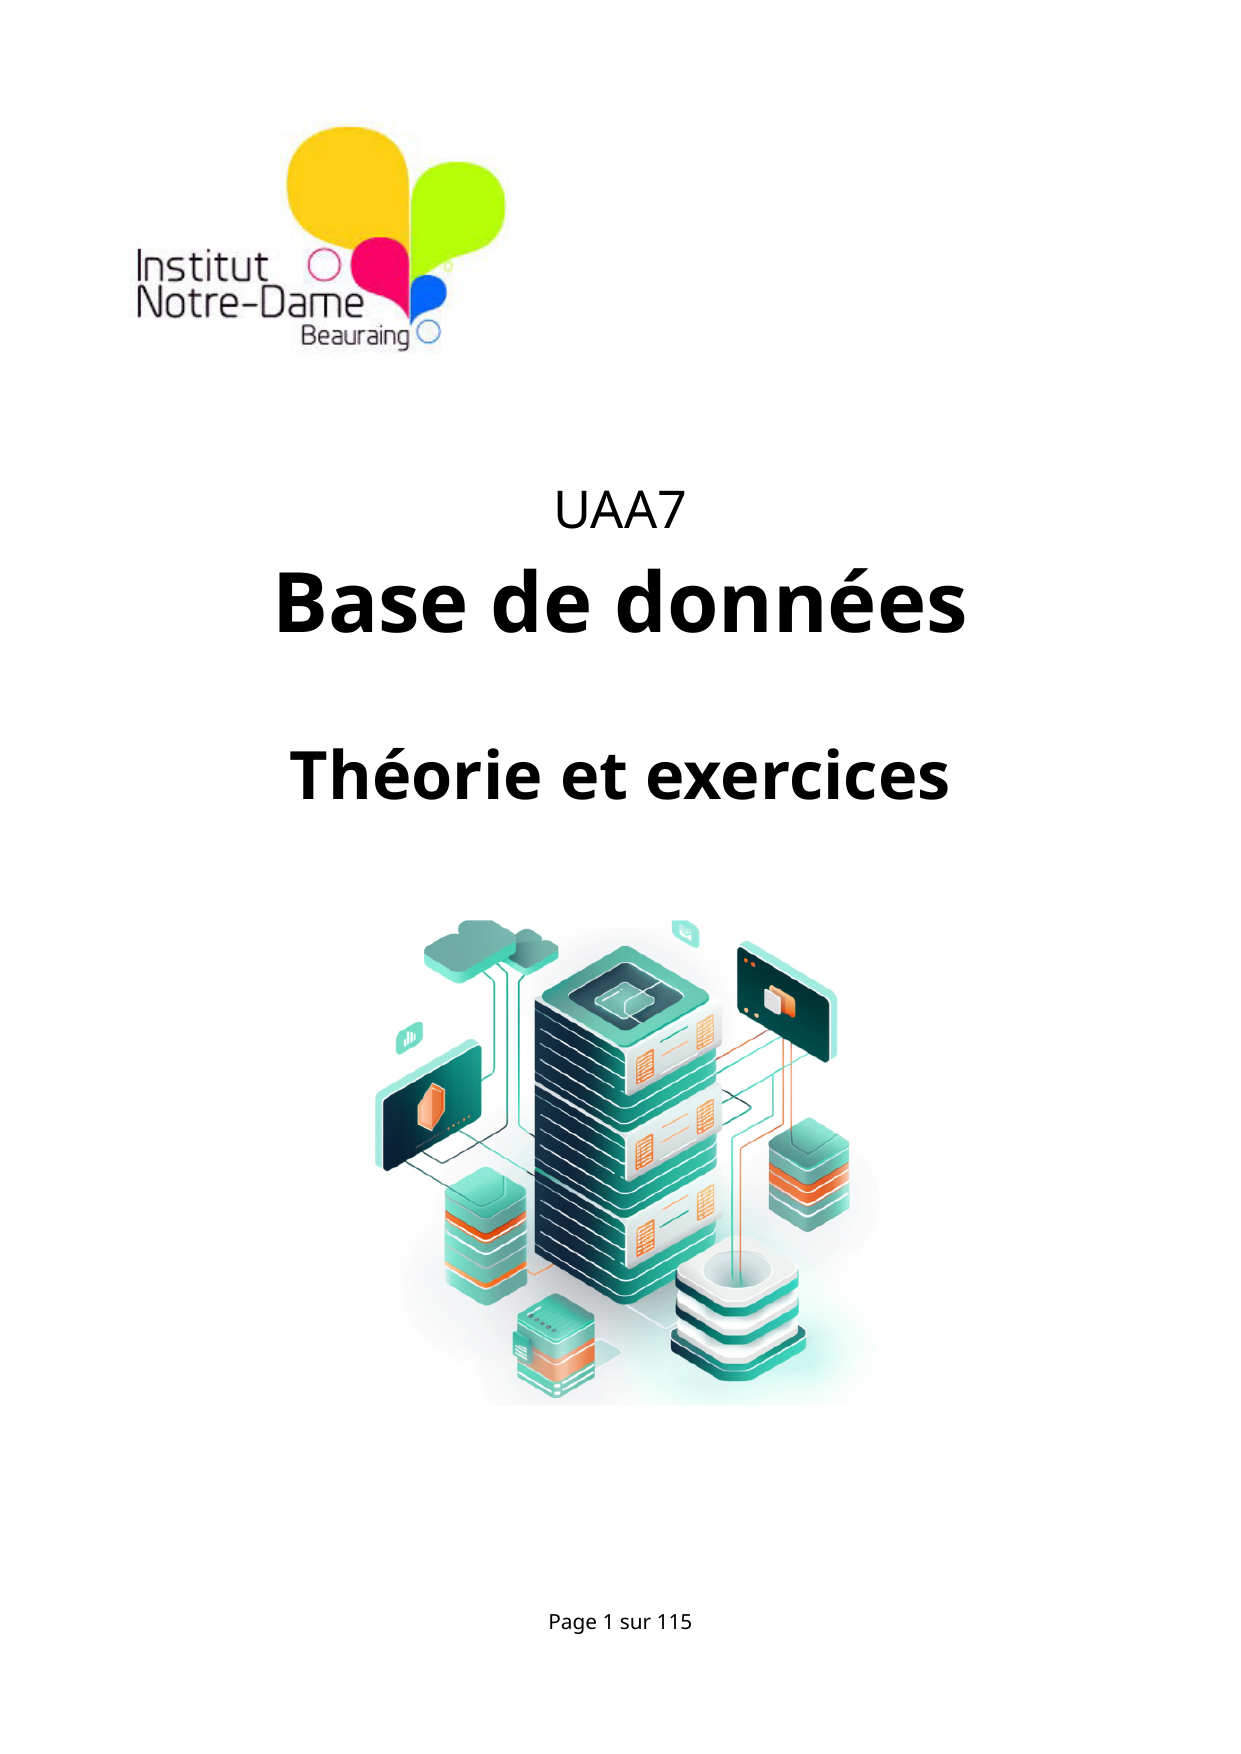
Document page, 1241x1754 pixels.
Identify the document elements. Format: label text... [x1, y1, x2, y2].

text Théorie et exercices [118, 728, 1122, 819]
text Base de données [118, 543, 1122, 657]
picture [262, 869, 978, 1406]
text UAA7 [118, 473, 1122, 543]
picture [118, 110, 525, 368]
